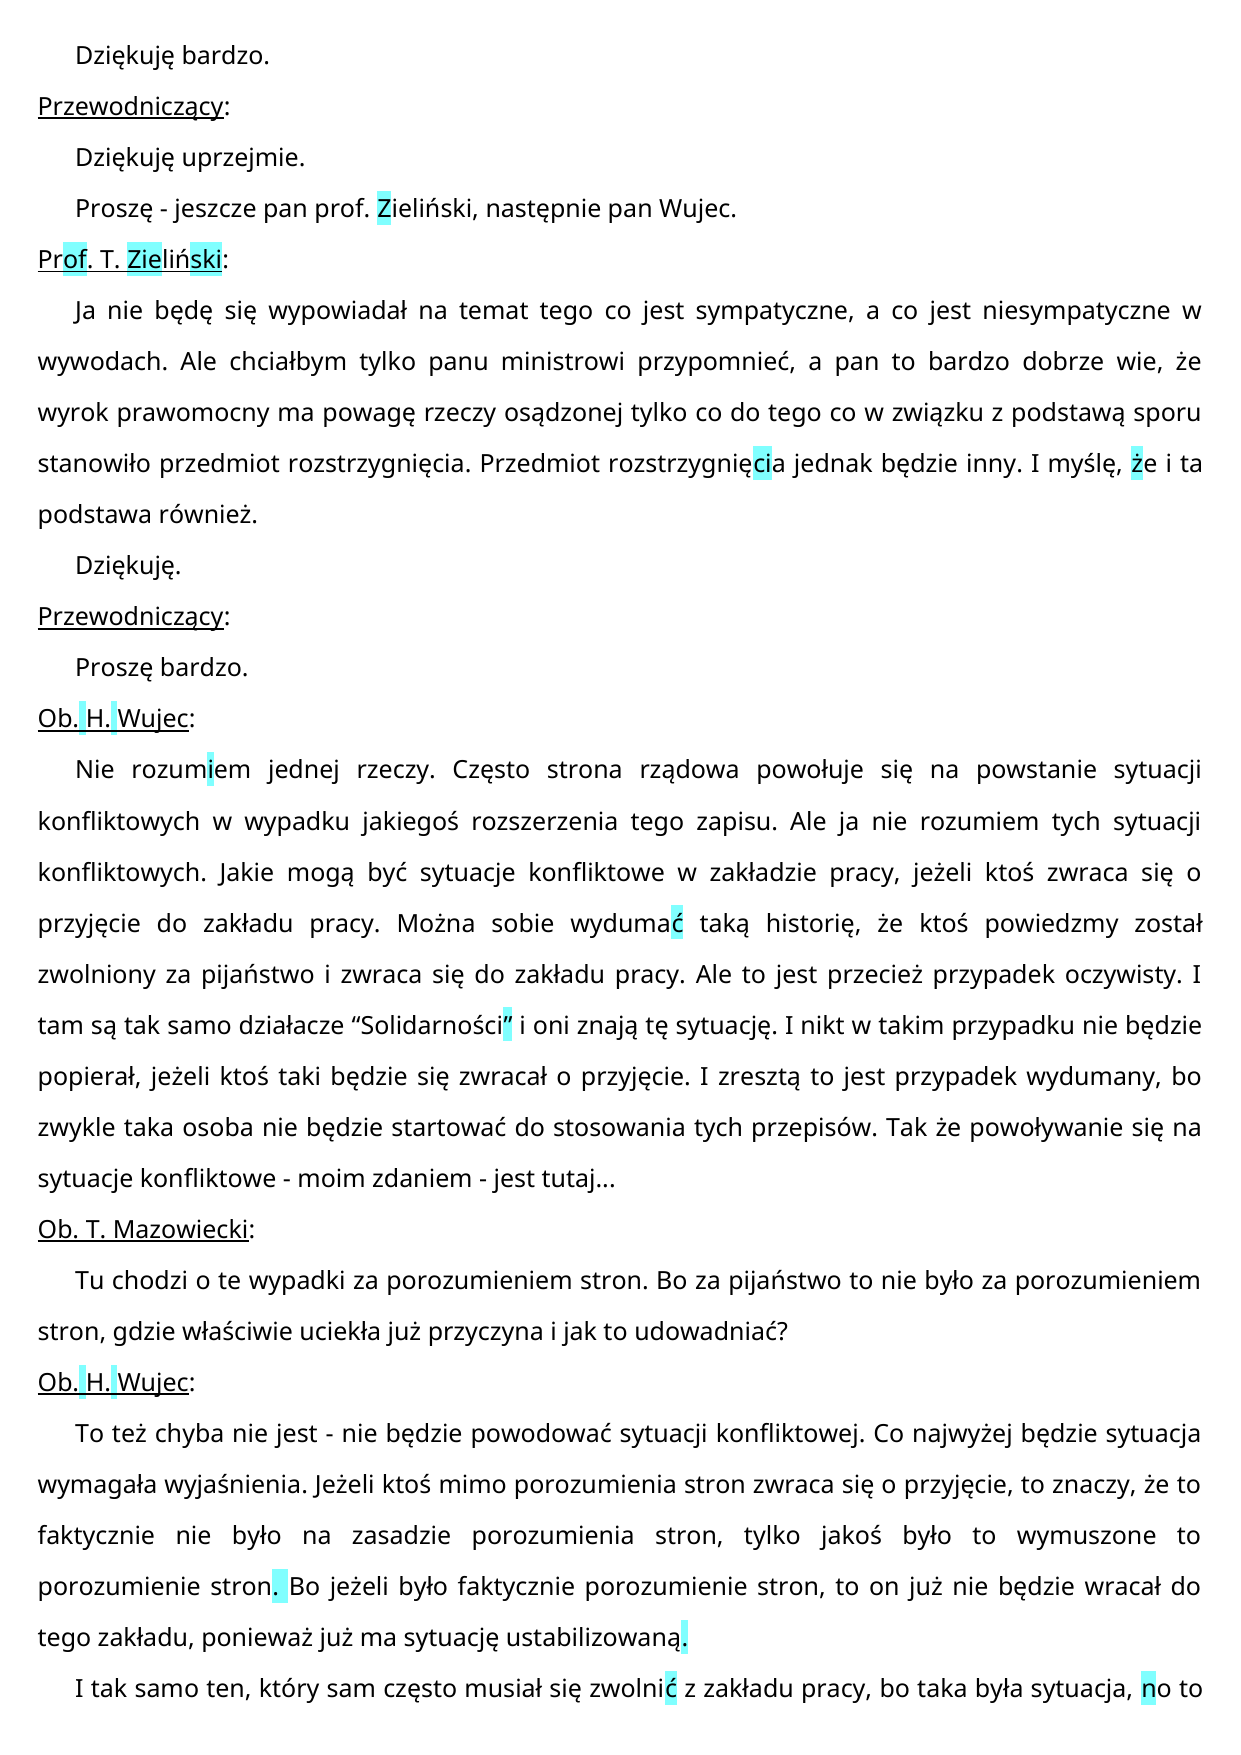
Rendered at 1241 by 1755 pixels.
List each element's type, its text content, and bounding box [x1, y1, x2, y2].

text Ob. H. Wujec: [37, 1364, 1203, 1399]
text Proszę - jeszcze pan prof. Zieliński, następnie pan Wujec. [37, 191, 1203, 225]
text Proszę bardzo. [37, 650, 1203, 684]
text I tak samo ten, który sam często musiał się zwolnić z zakładu pracy, bo taka była sytuacja, no to [37, 1671, 1203, 1705]
text Nie rozumiem jednej rzeczy. Często strona rządowa powołuje się na powstanie sytuacji konfliktowych w wypadku jakiegoś rozszerzenia tego zapisu. Ale ja nie rozumiem tych sytuacji konfliktowych. Jakie mogą być sytuacje konfliktowe w zakładzie pracy, jeżeli ktoś zwraca się o przyjęcie do zakładu pracy. Można sobie wydumać taką historię, że ktoś powiedzmy został zwolniony za pijaństwo i zwraca się do zakładu pracy. Ale to jest przecież przypadek oczywisty. I tam są tak samo działacze “Solidarności” i oni znają tę sytuację. I nikt w takim przypadku nie będzie popierał, jeżeli ktoś taki będzie się zwracał o przyjęcie. I zresztą to jest przypadek wydumany, bo zwykle taka osoba nie będzie startować do stosowania tych przepisów. Tak że powoływanie się na sytuacje konfliktowe - moim zdaniem - jest tutaj... [37, 752, 1203, 1194]
text To też chyba nie jest - nie będzie powodować sytuacji konfliktowej. Co najwyżej będzie sytuacja wymagała wyjaśnienia. Jeżeli ktoś mimo porozumienia stron zwraca się o przyjęcie, to znaczy, że to faktycznie nie było na zasadzie porozumienia stron, tylko jakoś było to wymuszone to porozumienie stron. Bo jeżeli było faktycznie porozumienie stron, to on już nie będzie wracał do tego zakładu, ponieważ już ma sytuację ustabilizowaną. [37, 1416, 1203, 1654]
text Ob. H. Wujec: [37, 701, 1203, 735]
text Dziękuję. [37, 548, 1203, 582]
text Tu chodzi o te wypadki za porozumieniem stron. Bo za pijaństwo to nie było za porozumieniem stron, gdzie właściwie uciekła już przyczyna i jak to udowadniać? [37, 1262, 1203, 1348]
text Ja nie będę się wypowiadał na temat tego co jest sympatyczne, a co jest niesympatyczne w wywodach. Ale chciałbym tylko panu ministrowi przypomnieć, a pan to bardzo dobrze wie, że wyrok prawomocny ma powagę rzeczy osądzonej tylko co do tego co w związku z podstawą sporu stanowiło przedmiot rozstrzygnięcia. Przedmiot rozstrzygnięcia jednak będzie inny. I myślę, że i ta podstawa również. [37, 293, 1203, 531]
text Ob. T. Mazowiecki: [37, 1211, 1203, 1246]
text Dziękuję uprzejmie. [37, 139, 1203, 174]
text Prof. T. Zieliński: [37, 242, 1203, 276]
text Dziękuję bardzo. [37, 37, 1203, 72]
text Przewodniczący: [37, 88, 1203, 123]
text Przewodniczący: [37, 599, 1203, 633]
